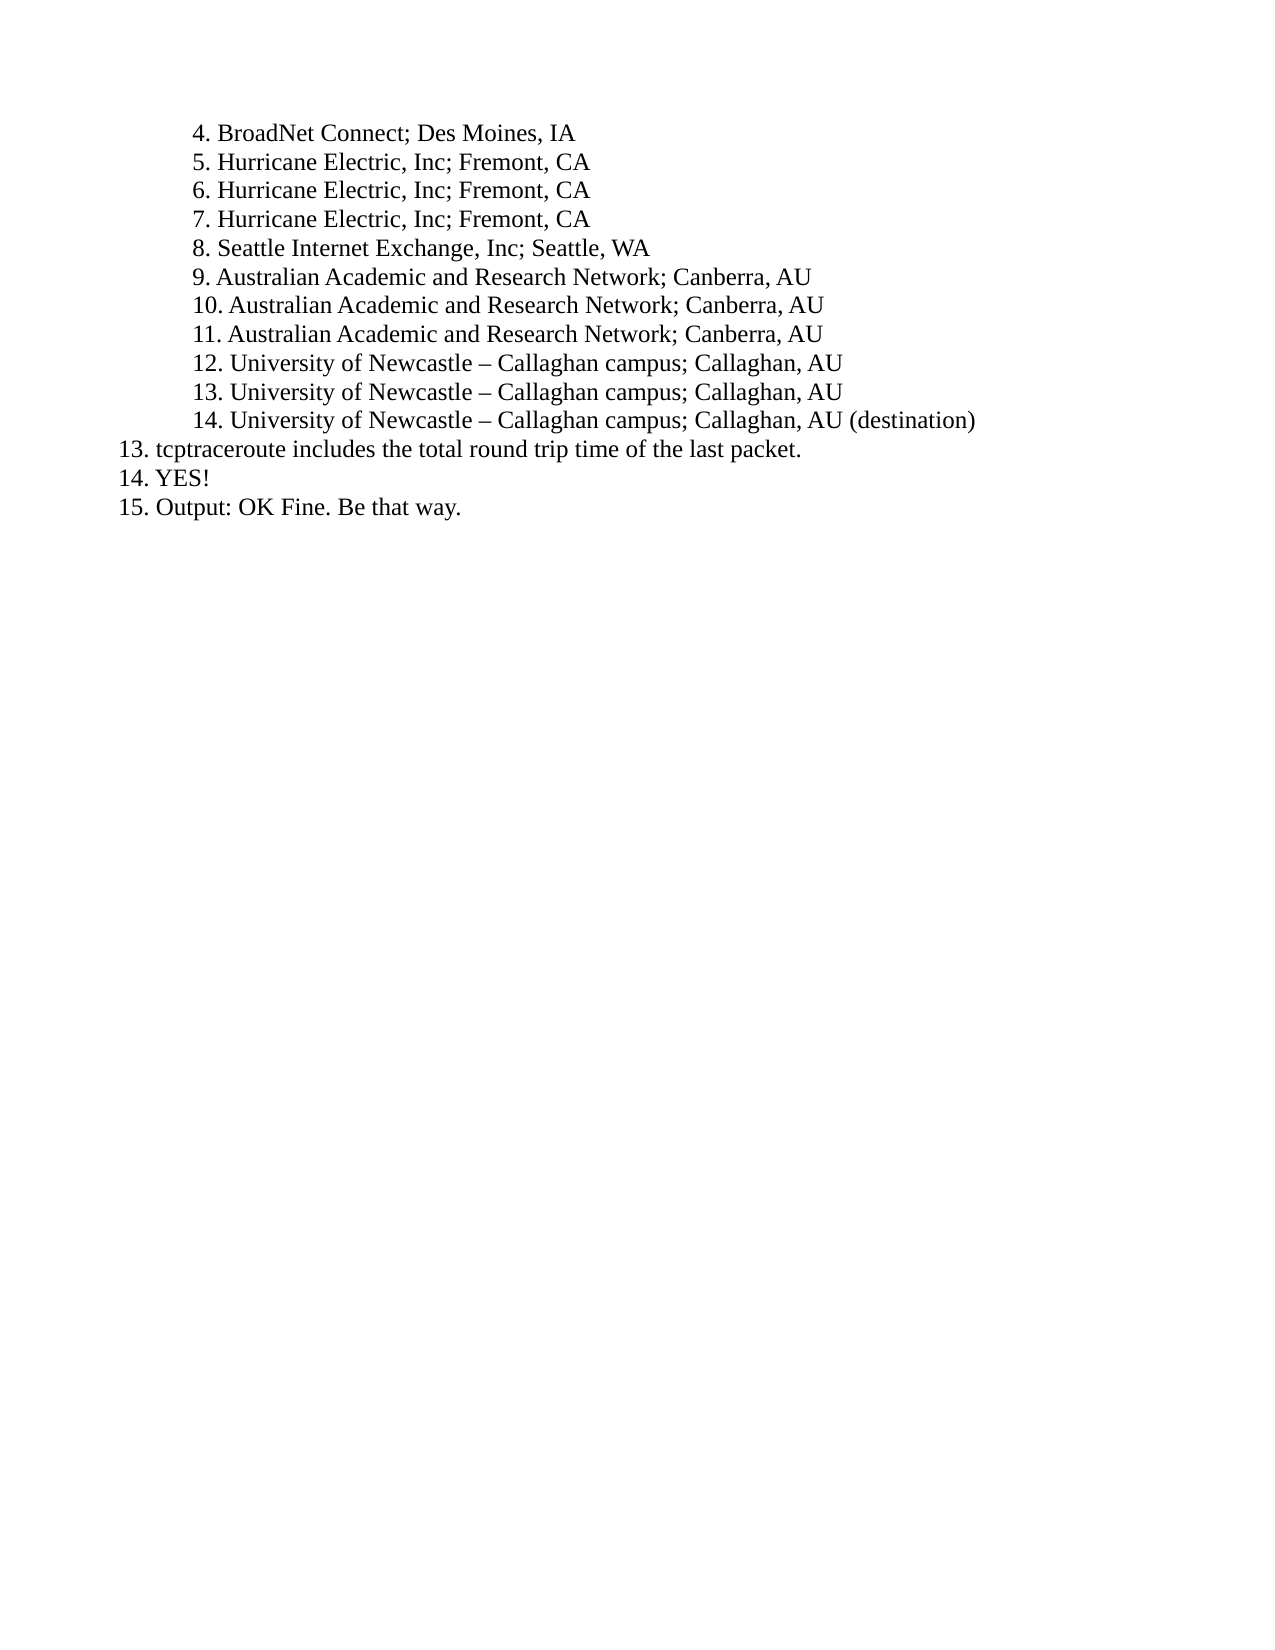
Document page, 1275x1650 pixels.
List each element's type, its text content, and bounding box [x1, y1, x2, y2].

text 4. BroadNet Connect; Des Moines, IA [118, 118, 1157, 147]
text 7. Hurricane Electric, Inc; Fremont, CA [118, 204, 1157, 233]
text 10. Australian Academic and Research Network; Canberra, AU [118, 291, 1157, 319]
text 11. Australian Academic and Research Network; Canberra, AU [118, 319, 1157, 348]
text 8. Seattle Internet Exchange, Inc; Seattle, WA [118, 233, 1157, 262]
text 12. University of Newcastle – Callaghan campus; Callaghan, AU [118, 348, 1157, 377]
text 14. University of Newcastle – Callaghan campus; Callaghan, AU (destination) [118, 406, 1157, 434]
text 5. Hurricane Electric, Inc; Fremont, CA [118, 147, 1157, 176]
text 13. tcptraceroute includes the total round trip time of the last packet. [118, 434, 1157, 463]
text 15. Output: OK Fine. Be that way. [118, 492, 1157, 521]
text 6. Hurricane Electric, Inc; Fremont, CA [118, 176, 1157, 204]
text 14. YES! [118, 463, 1157, 492]
text 13. University of Newcastle – Callaghan campus; Callaghan, AU [118, 377, 1157, 406]
text 9. Australian Academic and Research Network; Canberra, AU [118, 262, 1157, 291]
